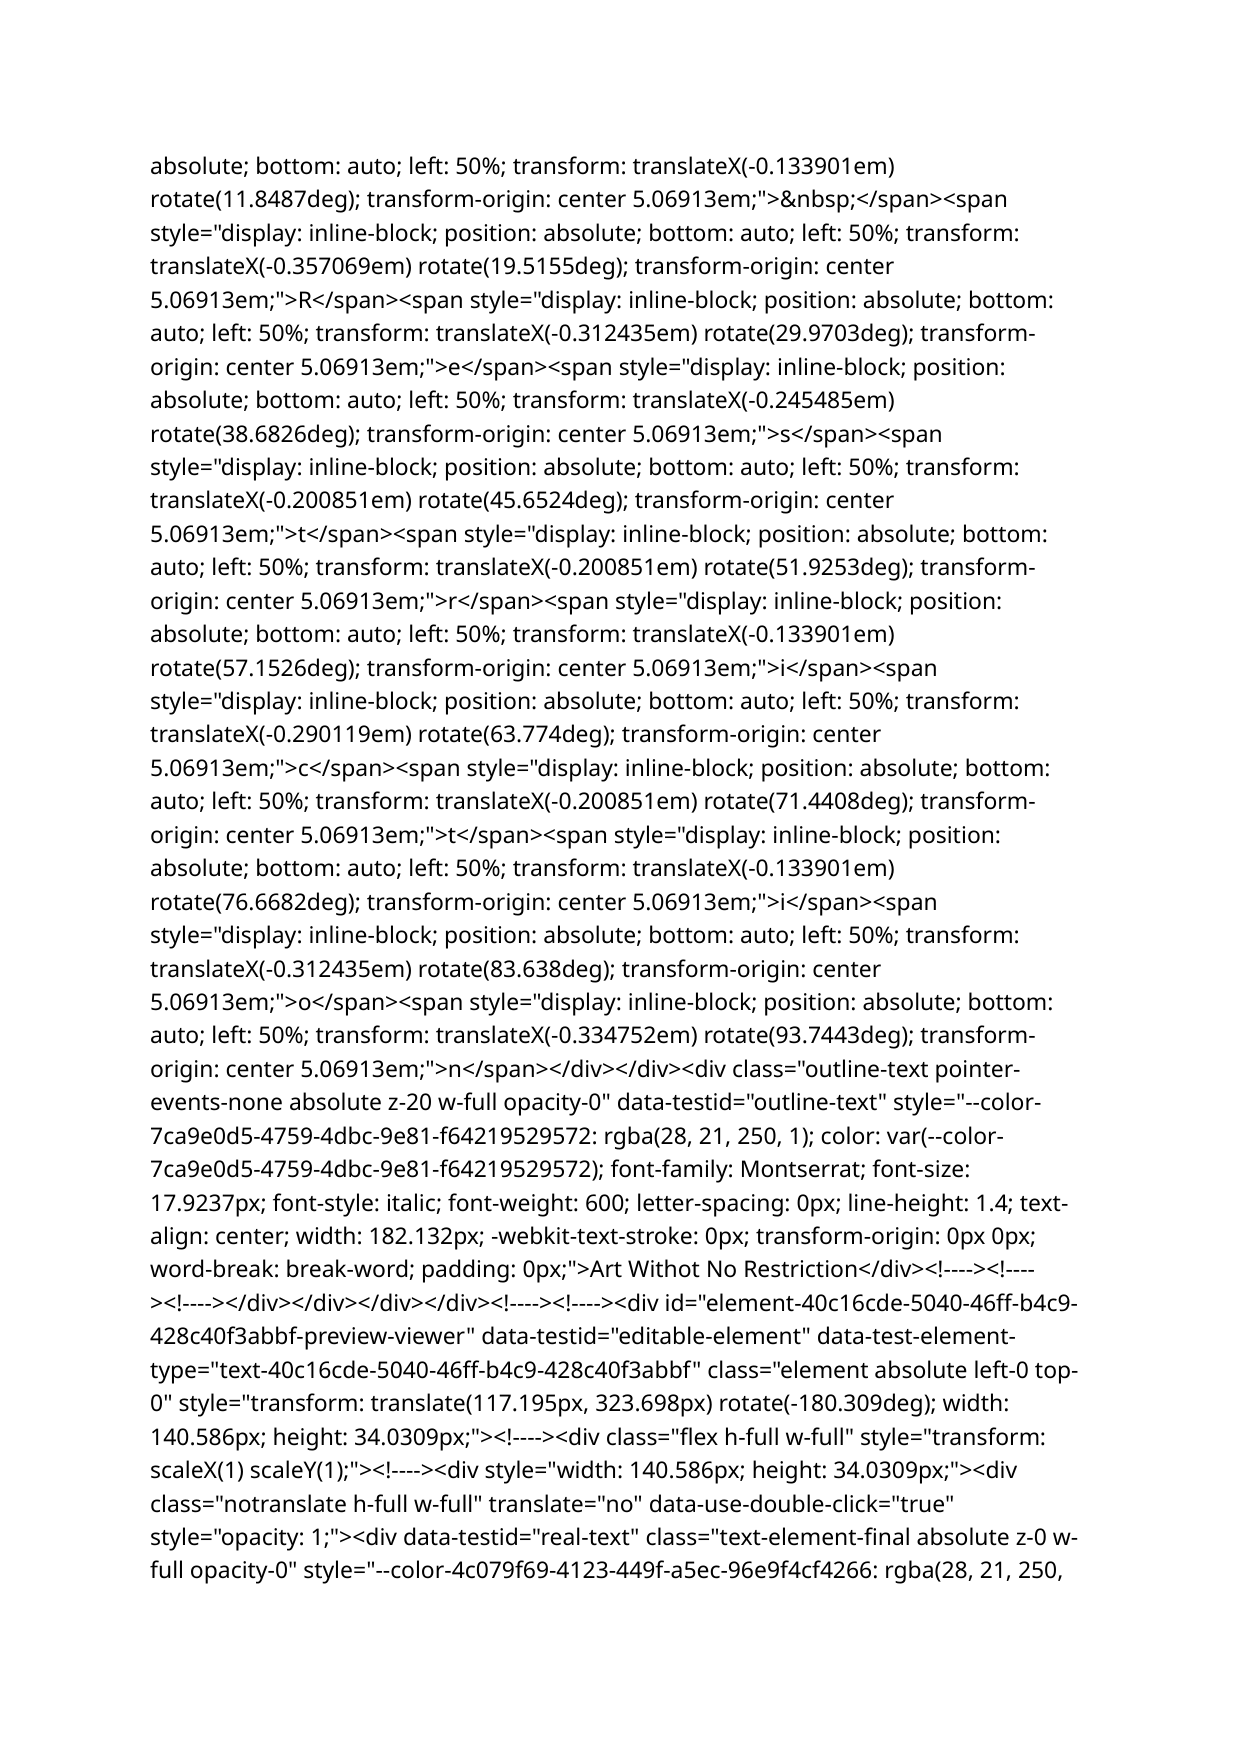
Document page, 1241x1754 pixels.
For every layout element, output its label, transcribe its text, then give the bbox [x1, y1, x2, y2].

text absolute; bottom: auto; left: 50%; transform: translateX(-0.133901em) rotate(11.8487deg); transform-origin: center 5.06913em;">&nbsp;</span><span style="display: inline-block; position: absolute; bottom: auto; left: 50%; transform: translateX(-0.357069em) rotate(19.5155deg); transform-origin: center 5.06913em;">R</span><span style="display: inline-block; position: absolute; bottom: auto; left: 50%; transform: translateX(-0.312435em) rotate(29.9703deg); transform-origin: center 5.06913em;">e</span><span style="display: inline-block; position: absolute; bottom: auto; left: 50%; transform: translateX(-0.245485em) rotate(38.6826deg); transform-origin: center 5.06913em;">s</span><span style="display: inline-block; position: absolute; bottom: auto; left: 50%; transform: translateX(-0.200851em) rotate(45.6524deg); transform-origin: center 5.06913em;">t</span><span style="display: inline-block; position: absolute; bottom: auto; left: 50%; transform: translateX(-0.200851em) rotate(51.9253deg); transform-origin: center 5.06913em;">r</span><span style="display: inline-block; position: absolute; bottom: auto; left: 50%; transform: translateX(-0.133901em) rotate(57.1526deg); transform-origin: center 5.06913em;">i</span><span style="display: inline-block; position: absolute; bottom: auto; left: 50%; transform: translateX(-0.290119em) rotate(63.774deg); transform-origin: center 5.06913em;">c</span><span style="display: inline-block; position: absolute; bottom: auto; left: 50%; transform: translateX(-0.200851em) rotate(71.4408deg); transform-origin: center 5.06913em;">t</span><span style="display: inline-block; position: absolute; bottom: auto; left: 50%; transform: translateX(-0.133901em) rotate(76.6682deg); transform-origin: center 5.06913em;">i</span><span style="display: inline-block; position: absolute; bottom: auto; left: 50%; transform: translateX(-0.312435em) rotate(83.638deg); transform-origin: center 5.06913em;">o</span><span style="display: inline-block; position: absolute; bottom: auto; left: 50%; transform: translateX(-0.334752em) rotate(93.7443deg); transform-origin: center 5.06913em;">n</span></div></div><div class="outline-text pointer-events-none absolute z-20 w-full opacity-0" data-testid="outline-text" style="--color-7ca9e0d5-4759-4dbc-9e81-f64219529572: rgba(28, 21, 250, 1); color: var(--color-7ca9e0d5-4759-4dbc-9e81-f64219529572); font-family: Montserrat; font-size: 17.9237px; font-style: italic; font-weight: 600; letter-spacing: 0px; line-height: 1.4; text-align: center; width: 182.132px; -webkit-text-stroke: 0px; transform-origin: 0px 0px; word-break: break-word; padding: 0px;">Art Withot No Restriction</div><!----><!----><!----></div></div></div></div><!----><!----><div id="element-40c16cde-5040-46ff-b4c9-428c40f3abbf-preview-viewer" data-testid="editable-element" data-test-element-type="text-40c16cde-5040-46ff-b4c9-428c40f3abbf" class="element absolute left-0 top-0" style="transform: translate(117.195px, 323.698px) rotate(-180.309deg); width: 140.586px; height: 34.0309px;"><!----><div class="flex h-full w-full" style="transform: scaleX(1) scaleY(1);"><!----><div style="width: 140.586px; height: 34.0309px;"><div class="notranslate h-full w-full" translate="no" data-use-double-click="true" style="opacity: 1;"><div data-testid="real-text" class="text-element-final absolute z-0 w-full opacity-0" style="--color-4c079f69-4123-449f-a5ec-96e9f4cf4266: rgba(28, 21, 250, [150, 150, 1090, 1586]
